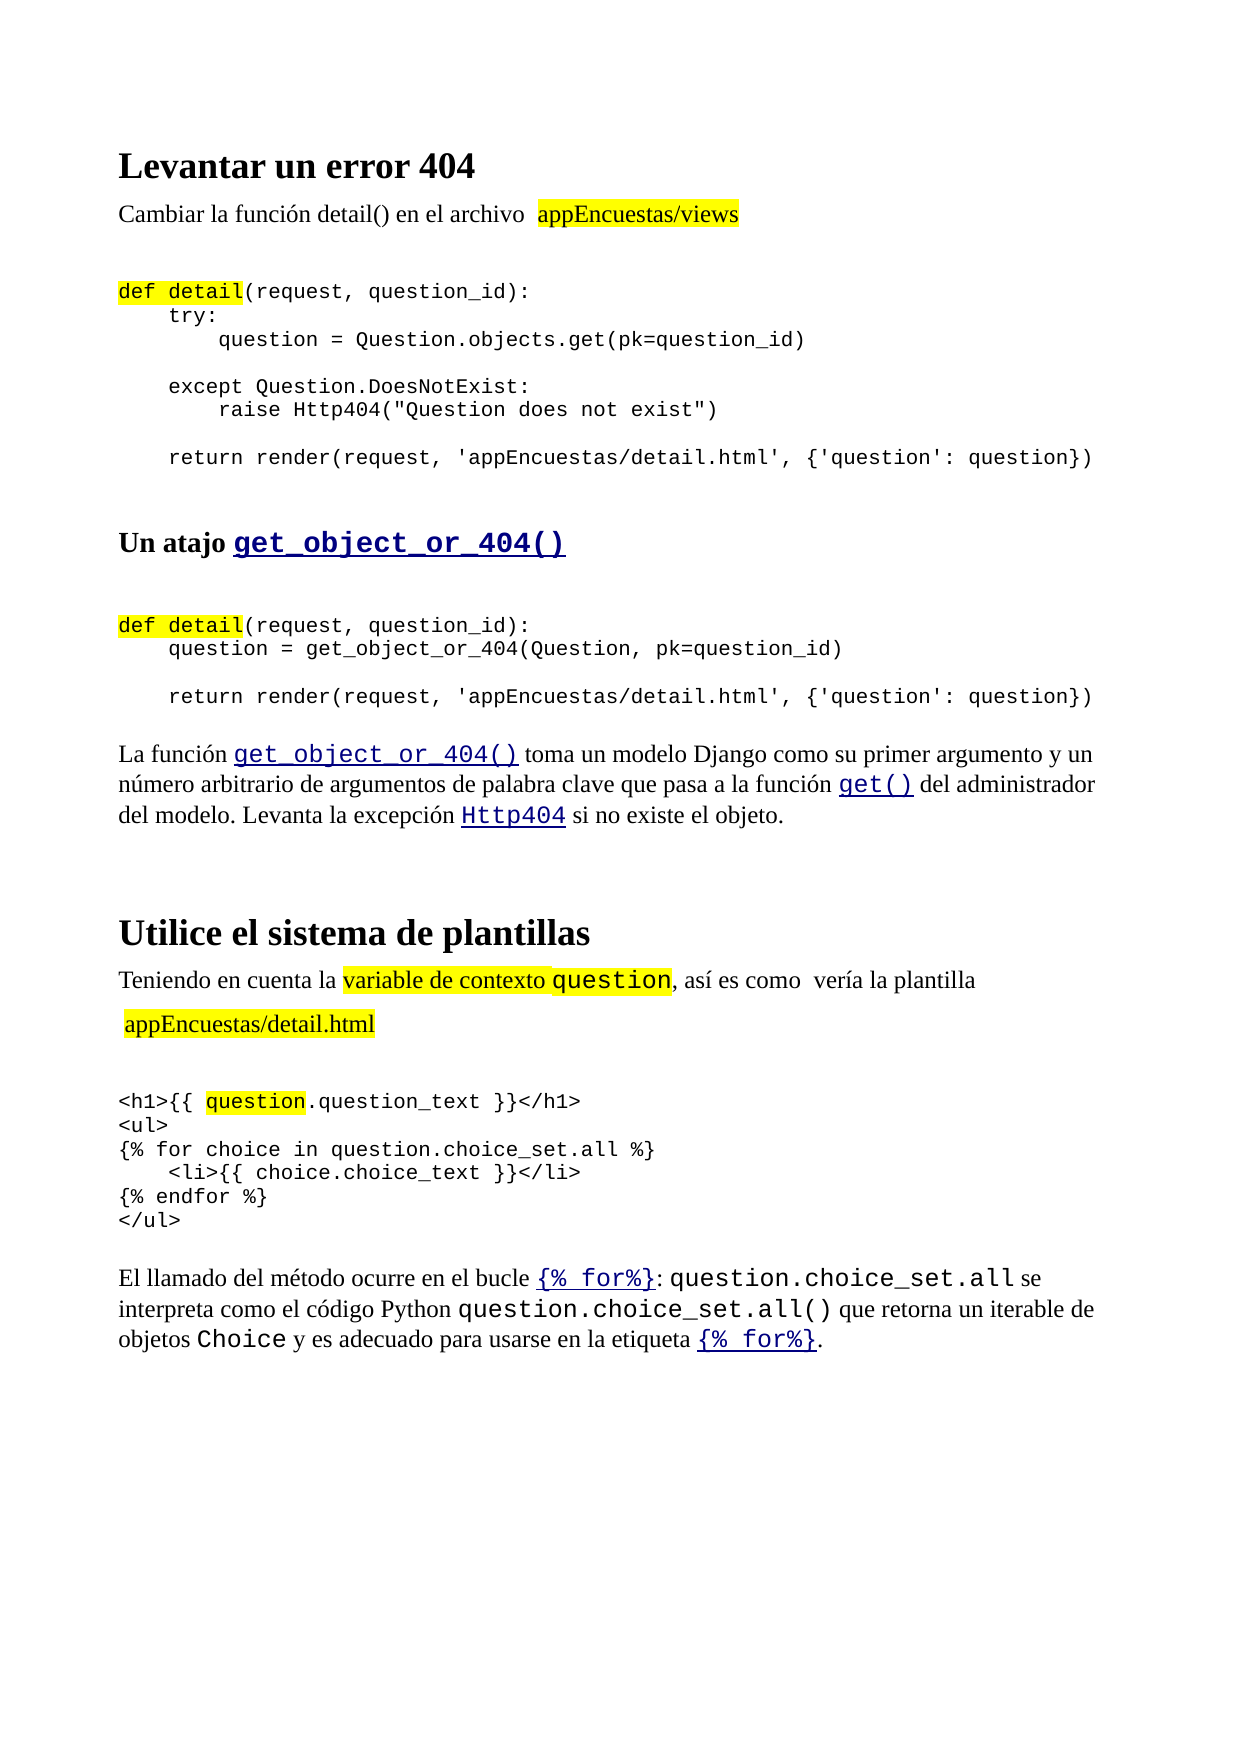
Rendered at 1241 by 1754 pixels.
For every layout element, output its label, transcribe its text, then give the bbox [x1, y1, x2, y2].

text <h1>{{ question.question_text }}</h1> [118, 1091, 1122, 1115]
subtitle Utilice el sistema de plantillas [118, 910, 1122, 953]
text Teniendo en cuenta la variable de contexto question, así es como vería la plantilla [118, 966, 1122, 996]
text def detail(request, question_id): [118, 615, 1122, 638]
text question = get_object_or_404(Question, pk=question_id) [118, 638, 1122, 662]
text raise Http404("Question does not exist") [118, 399, 1122, 423]
text Cambiar la función detail() en el archivo appEncuestas/views [118, 199, 1122, 227]
text except Question.DoesNotExist: [118, 376, 1122, 399]
text appEncuestas/detail.html [118, 1009, 1122, 1038]
text return render(request, 'appEncuestas/detail.html', {'question': question}) [118, 686, 1122, 709]
text <li>{{ choice.choice_text }}</li> [118, 1162, 1122, 1186]
text def detail(request, question_id): [118, 281, 1122, 305]
text </ul> [118, 1210, 1122, 1233]
text <ul> [118, 1115, 1122, 1139]
text try: [118, 305, 1122, 328]
text {% endfor %} [118, 1186, 1122, 1210]
text {% for choice in question.choice_set.all %} [118, 1139, 1122, 1162]
text El llamado del método ocurre en el bucle {% for%}: question.choice_set.all se interpreta como el código Python question.choice_set.all() que retorna un iterable de objetos Choice y es adecuado para usarse en la etiqueta {% for%}. [118, 1263, 1122, 1355]
subtitle Un atajo get_object_or_404() [118, 525, 1122, 561]
text question = Question.objects.get(pk=question_id) [118, 328, 1122, 352]
subtitle Levantar un error 404 [118, 143, 1122, 186]
text La función get_object_or_404() toma un modelo Django como su primer argumento y un número arbitrario de argumentos de palabra clave que pasa a la función get() del administrador del modelo. Levanta la excepción Http404 si no existe el objeto. [118, 739, 1122, 831]
text return render(request, 'appEncuestas/detail.html', {'question': question}) [118, 447, 1122, 470]
